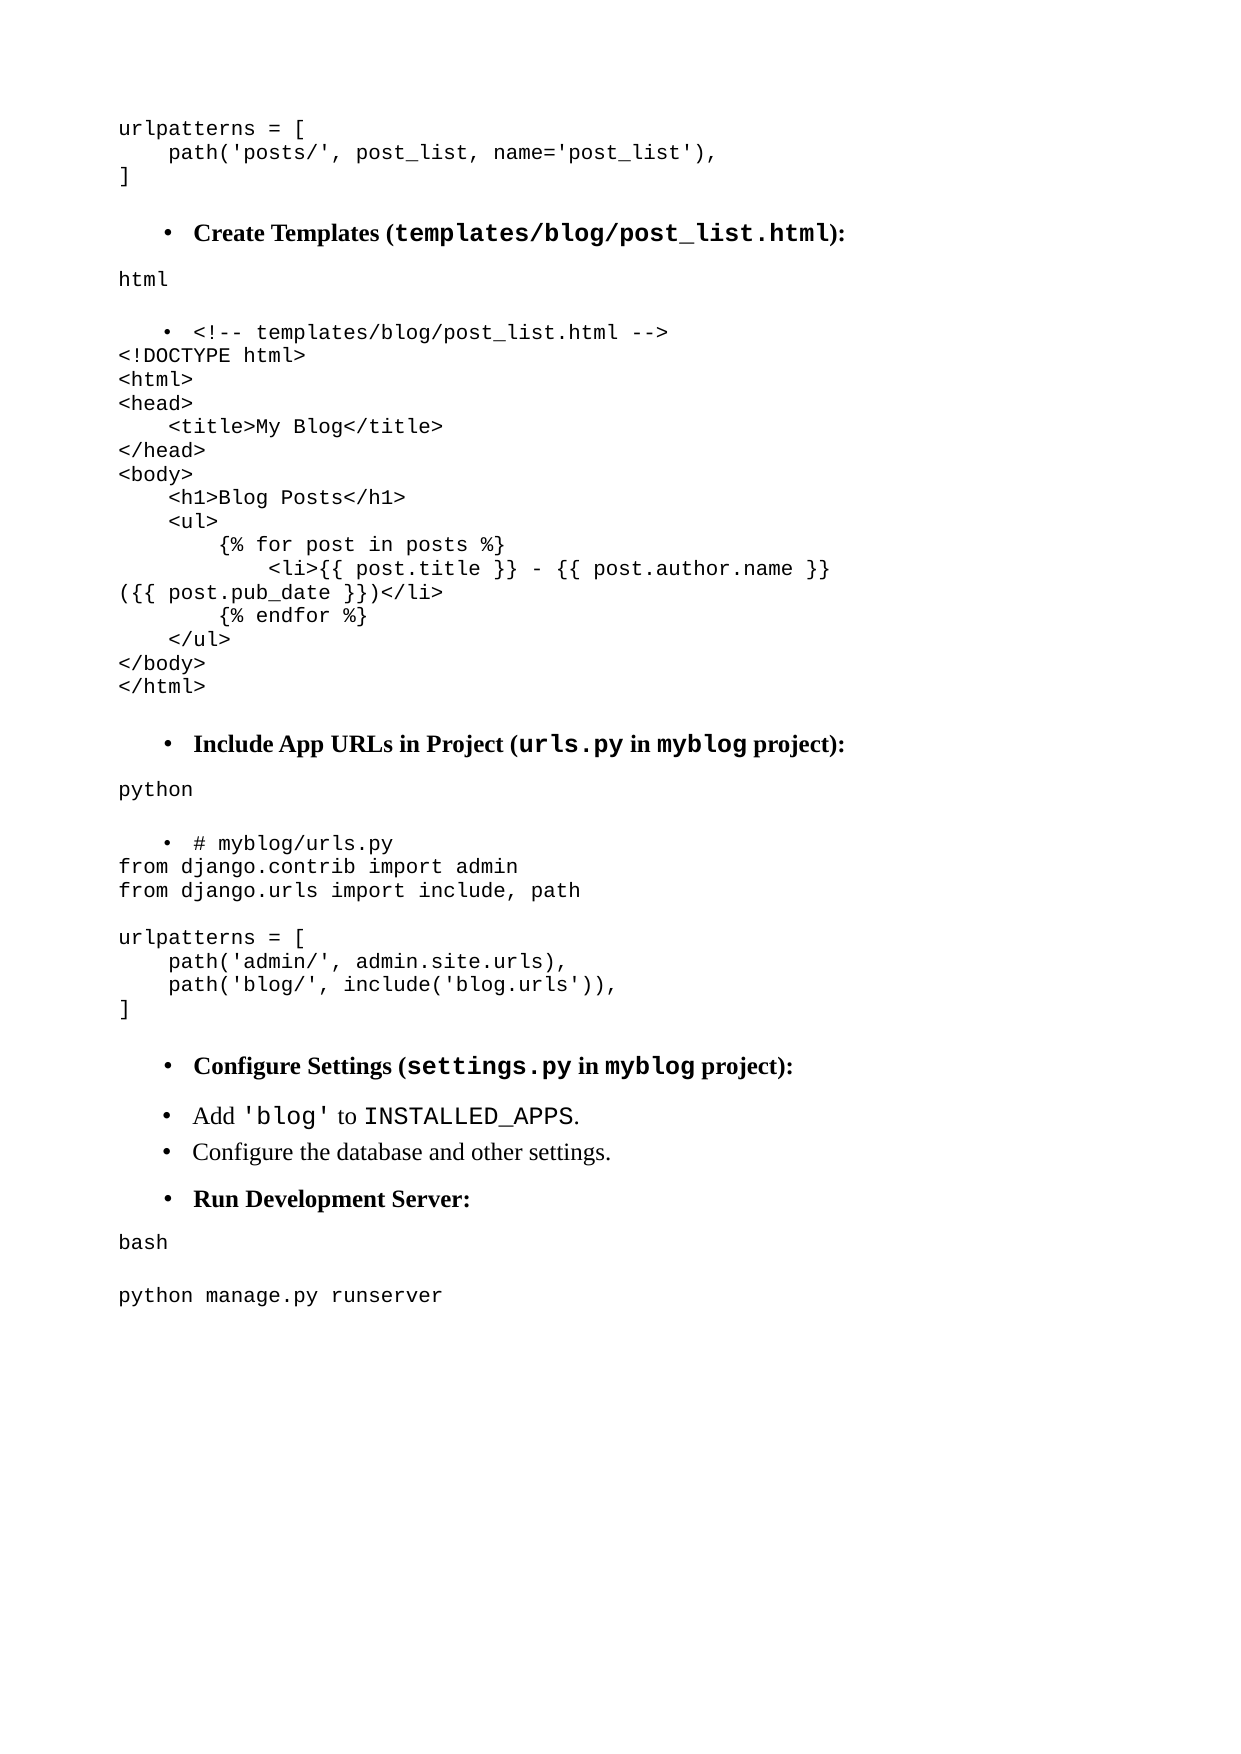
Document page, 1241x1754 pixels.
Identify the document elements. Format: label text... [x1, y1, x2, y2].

text urlpatterns = [ [118, 118, 1122, 142]
list Create Templates (templates/blog/post_list.html): [164, 218, 1122, 249]
text from django.contrib import admin [118, 856, 1122, 880]
text from django.urls import include, path [118, 880, 1122, 903]
list Add 'blog' to INSTALLED_APPS. [162, 1101, 1122, 1132]
list Configure Settings (settings.py in myblog project): [164, 1051, 1122, 1082]
text <h1>Blog Posts</h1> [118, 487, 1122, 511]
text <!DOCTYPE html> [118, 345, 1122, 369]
text </html> [118, 676, 1122, 700]
text {% endfor %} [118, 605, 1122, 629]
text html [118, 268, 1122, 292]
list Run Development Server: [164, 1184, 1122, 1213]
text ] [118, 165, 1122, 189]
text <title>My Blog</title> [118, 416, 1122, 440]
text urlpatterns = [ [118, 927, 1122, 951]
text {% for post in posts %} [118, 534, 1122, 558]
list # myblog/urls.py [164, 833, 1122, 856]
text </ul> [118, 629, 1122, 653]
text path('blog/', include('blog.urls')), [118, 974, 1122, 998]
text </head> [118, 440, 1122, 463]
list Include App URLs in Project (urls.py in myblog project): [164, 729, 1122, 760]
list <!-- templates/blog/post_list.html --> [164, 322, 1122, 345]
text <head> [118, 393, 1122, 416]
text python [118, 779, 1122, 803]
text bash [118, 1232, 1122, 1256]
text python manage.py runserver [118, 1285, 1122, 1309]
text path('admin/', admin.site.urls), [118, 951, 1122, 974]
text path('posts/', post_list, name='post_list'), [118, 142, 1122, 165]
text <body> [118, 463, 1122, 487]
text <ul> [118, 511, 1122, 534]
text </body> [118, 653, 1122, 676]
text ] [118, 998, 1122, 1022]
text <html> [118, 369, 1122, 393]
list Configure the database and other settings. [162, 1137, 1122, 1165]
text <li>{{ post.title }} - {{ post.author.name }} ({{ post.pub_date }})</li> [118, 558, 1122, 605]
